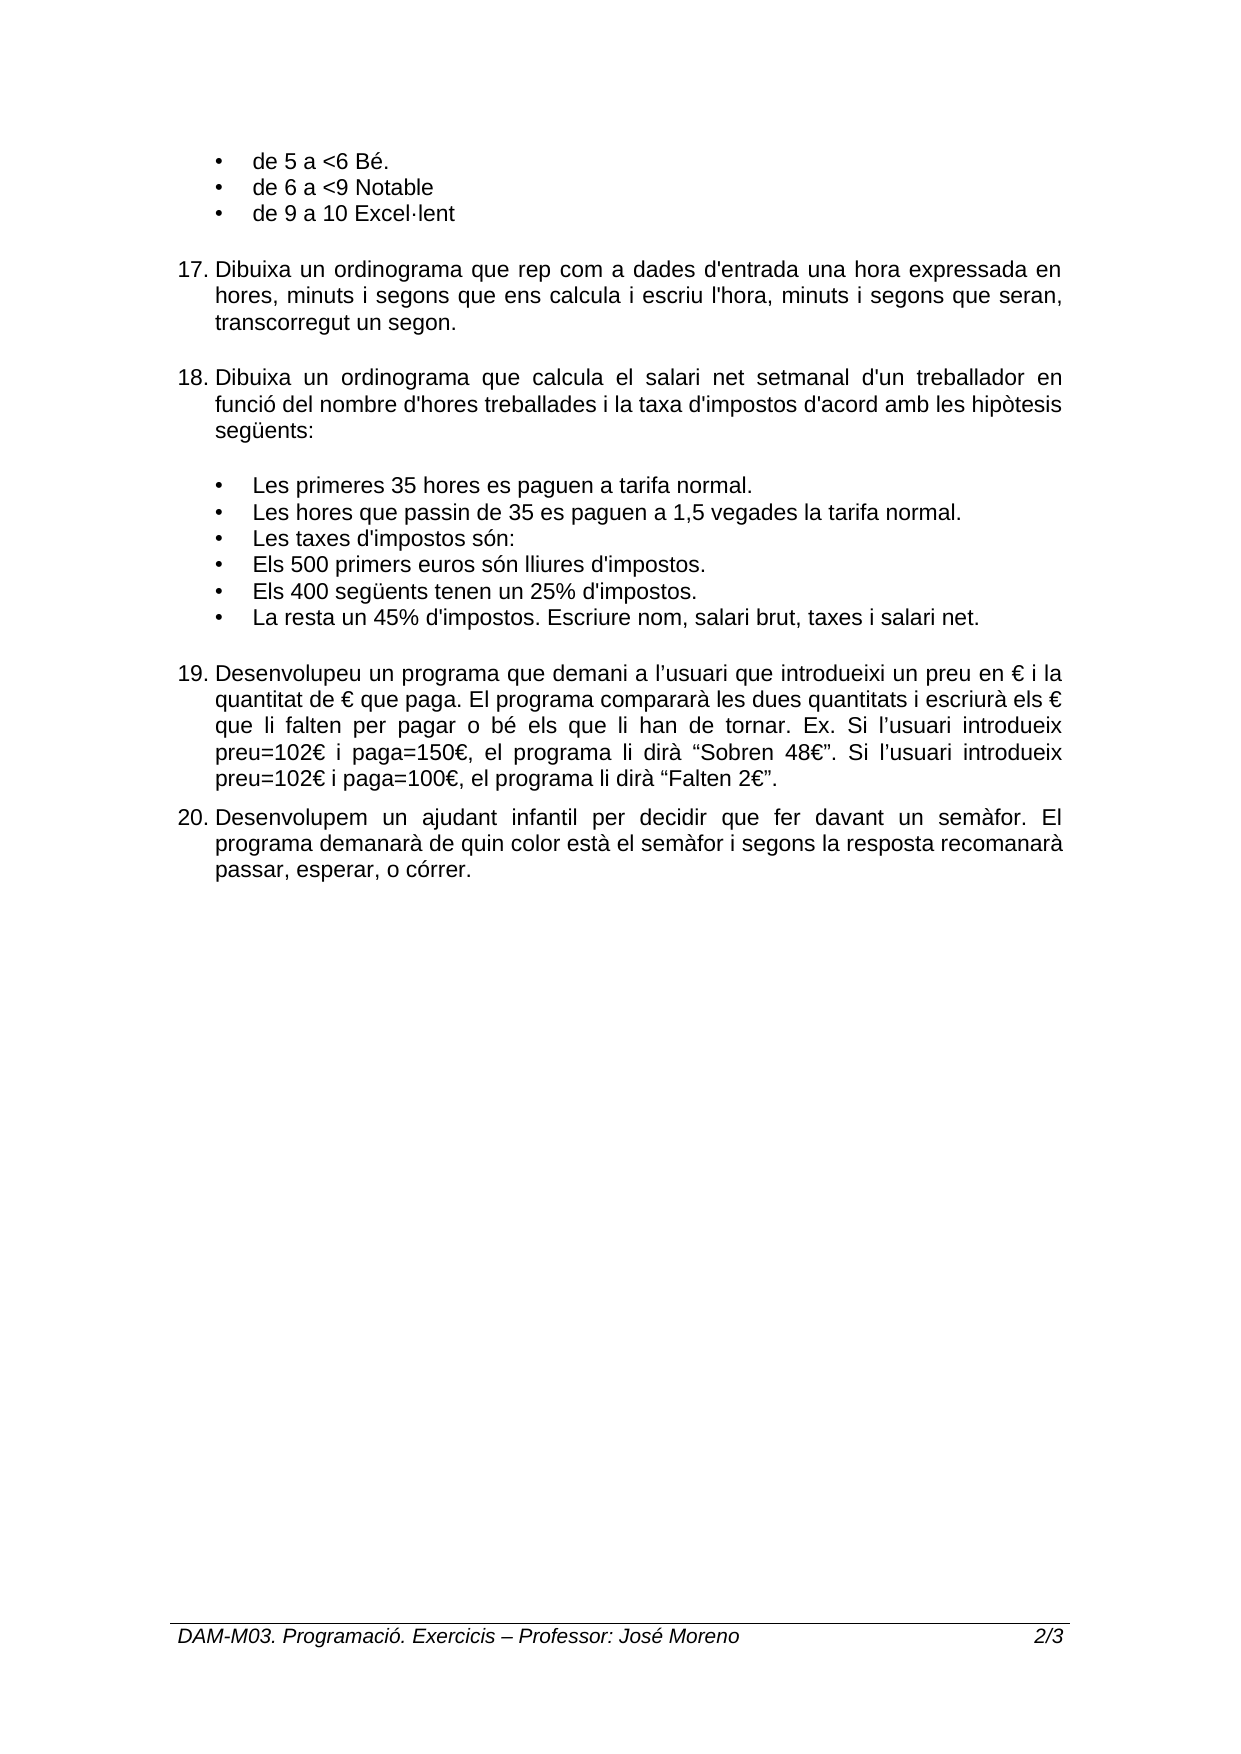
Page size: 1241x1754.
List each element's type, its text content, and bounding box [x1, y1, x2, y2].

list Les hores que passin de 35 es paguen a 1,5 vegades la tarifa normal. [215, 499, 1063, 525]
list de 5 a <6 Bé. [215, 148, 1063, 174]
list Les primeres 35 hores es paguen a tarifa normal. [215, 472, 1063, 499]
list Dibuixa un ordinograma que rep com a dades d'entrada una hora expressada en hores, minuts i segons que ens calcula i escriu l'hora, minuts i segons que seran, transcorregut un segon. [177, 256, 1063, 335]
list Els 500 primers euros són lliures d'impostos. [215, 551, 1063, 578]
list Dibuixa un ordinograma que calcula el salari net setmanal d'un treballador en funció del nombre d'hores treballades i la taxa d'impostos d'acord amb les hipòtesis següents: [177, 364, 1063, 443]
list Desenvolupeu un programa que demani a l’usuari que introdueixi un preu en € i la quantitat de € que paga. El programa compararà les dues quantitats i escriurà els € que li falten per pagar o bé els que li han de tornar. Ex. Si l’usuari introdueix preu=102€ i paga=150€, el programa li dirà “Sobren 48€”. Si l’usuari introdueix preu=102€ i paga=100€, el programa li dirà “Falten 2€”. [177, 659, 1063, 791]
list de 9 a 10 Excel·lent [215, 200, 1063, 227]
list Els 400 següents tenen un 25% d'impostos. [215, 578, 1063, 604]
list Desenvolupem un ajudant infantil per decidir que fer davant un semàfor. El programa demanarà de quin color està el semàfor i segons la resposta recomanarà passar, esperar, o córrer. [177, 804, 1063, 883]
list de 6 a <9 Notable [215, 174, 1063, 200]
list La resta un 45% d'impostos. Escriure nom, salari brut, taxes i salari net. [215, 604, 1063, 631]
list Les taxes d'impostos són: [215, 525, 1063, 551]
